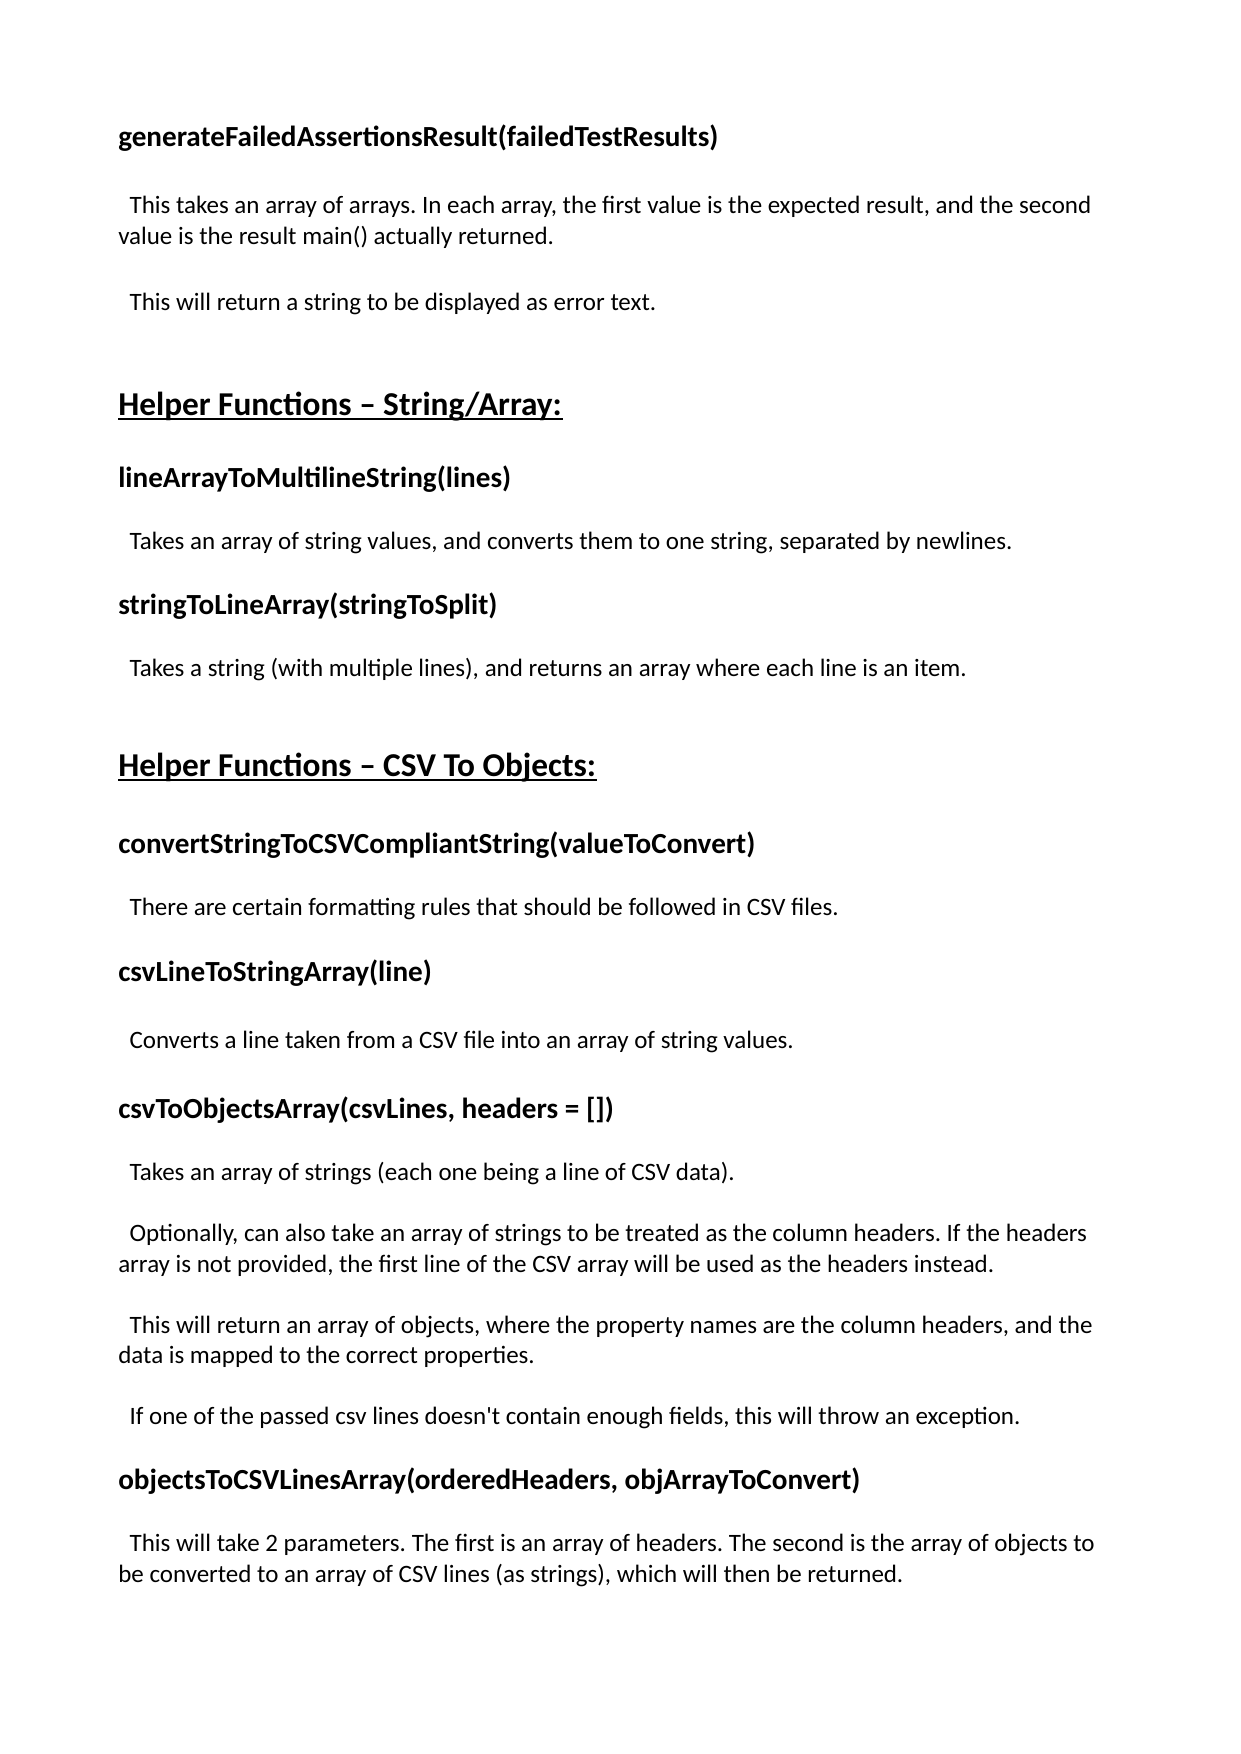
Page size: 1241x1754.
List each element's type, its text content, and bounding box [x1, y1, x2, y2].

text generateFailedAssertionsResult(failedTestResults) [118, 118, 1122, 154]
text lineArrayToMultilineString(lines) [118, 459, 1122, 495]
text convertStringToCSVCompliantString(valueToConvert) [118, 825, 1122, 861]
text This will take 2 parameters. The first is an array of headers. The second is the array of objects to be converted to an array of CSV lines (as strings), which will then be returned. [118, 1527, 1122, 1588]
text Takes an array of strings (each one being a line of CSV data). [118, 1156, 1122, 1187]
text csvToObjectsArray(csvLines, headers = []) [118, 1090, 1122, 1126]
text stringToLineArray(stringToSplit) [118, 586, 1122, 622]
text Takes a string (with multiple lines), and returns an array where each line is an item. [118, 652, 1122, 683]
text Takes an array of string values, and converts them to one string, separated by newlines. [118, 525, 1122, 556]
text If one of the passed csv lines doesn't contain enough fields, this will throw an exception. [118, 1400, 1122, 1431]
text This will return a string to be displayed as error text. [118, 286, 1122, 317]
text Helper Functions – CSV To Objects: [118, 744, 1122, 785]
text This will return an array of objects, where the property names are the column headers, and the data is mapped to the correct properties. [118, 1309, 1122, 1370]
text This takes an array of arrays. In each array, the first value is the expected result, and the second value is the result main() actually returned. [118, 189, 1122, 250]
text objectsToCSVLinesArray(orderedHeaders, objArrayToConvert) [118, 1461, 1122, 1497]
text Optionally, can also take an array of strings to be treated as the column headers. If the headers array is not provided, the first line of the CSV array will be used as the headers instead. [118, 1217, 1122, 1278]
text There are certain formatting rules that should be followed in CSV files. [118, 892, 1122, 922]
text Helper Functions – String/Array: [118, 383, 1122, 423]
text Converts a line taken from a CSV file into an array of string values. [118, 1024, 1122, 1054]
text csvLineToStringArray(line) [118, 953, 1122, 988]
